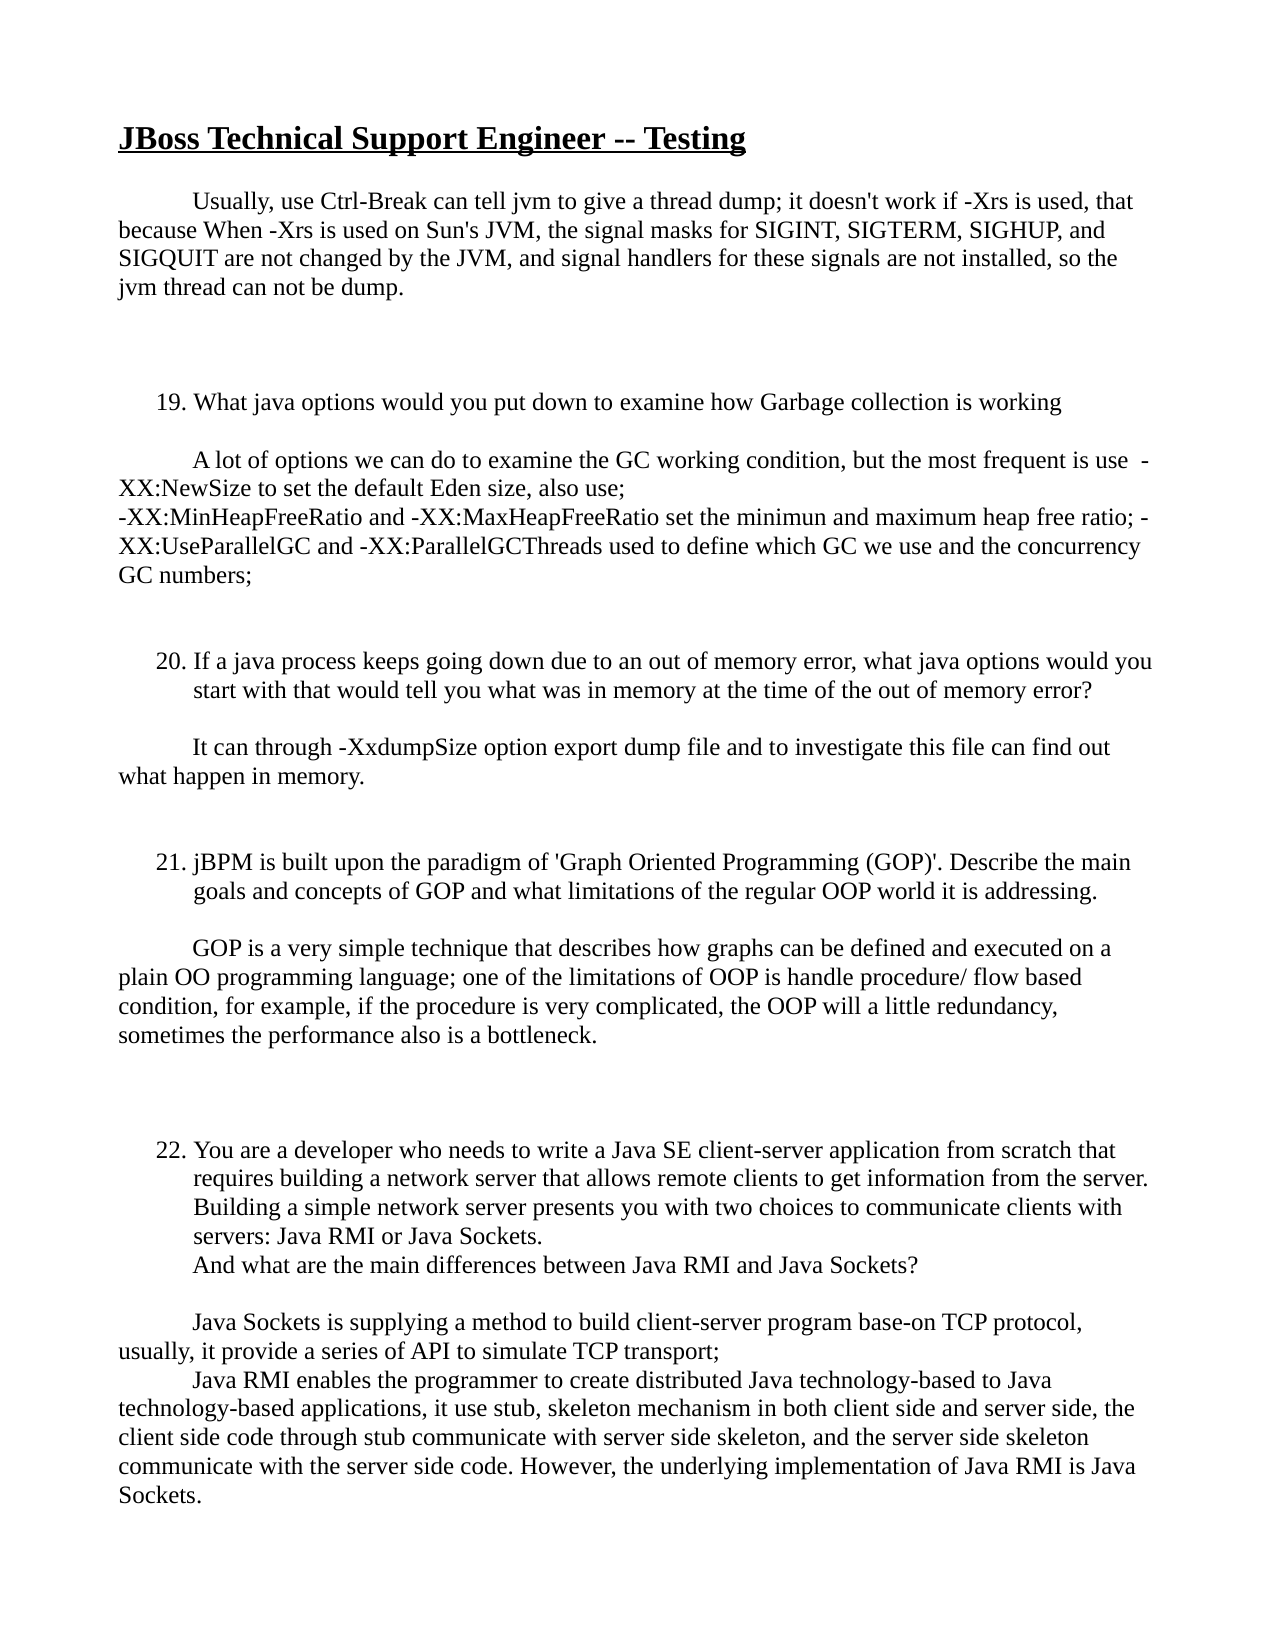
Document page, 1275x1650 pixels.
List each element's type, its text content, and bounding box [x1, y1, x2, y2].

text A lot of options we can do to examine the GC working condition, but the most frequent is use -XX:NewSize to set the default Eden size, also use; [118, 445, 1157, 502]
list If a java process keeps going down due to an out of memory error, what java options would you start with that would tell you what was in memory at the time of the out of memory error? [156, 646, 1157, 703]
text GOP is a very simple technique that describes how graphs can be defined and executed on a plain OO programming language; one of the limitations of OOP is handle procedure/ flow based condition, for example, if the procedure is very complicated, the OOP will a little redundancy, sometimes the performance also is a bottleneck. [118, 933, 1157, 1048]
list You are a developer who needs to write a Java SE client-server application from scratch that requires building a network server that allows remote clients to get information from the server. Building a simple network server presents you with two choices to communicate clients with servers: Java RMI or Java Sockets. [156, 1135, 1157, 1250]
text Usually, use Ctrl-Break can tell jvm to give a thread dump; it doesn't work if -Xrs is used, that because When -Xrs is used on Sun's JVM, the signal masks for SIGINT, SIGTERM, SIGHUP, and SIGQUIT are not changed by the JVM, and signal handlers for these signals are not installed, so the jvm thread can not be dump. [118, 186, 1157, 301]
list jBPM is built upon the paradigm of 'Graph Oriented Programming (GOP)'. Describe the main goals and concepts of GOP and what limitations of the regular OOP world it is addressing. [156, 847, 1157, 905]
text Java Sockets is supplying a method to build client-server program base-on TCP protocol, usually, it provide a series of API to simulate TCP transport; [118, 1307, 1157, 1365]
text And what are the main differences between Java RMI and Java Sockets? [192, 1250, 1157, 1278]
text -XX:MinHeapFreeRatio and -XX:MaxHeapFreeRatio set the minimun and maximum heap free ratio; -XX:UseParallelGC and -XX:ParallelGCThreads used to define which GC we use and the concurrency GC numbers; [118, 502, 1157, 588]
list What java options would you put down to examine how Garbage collection is working [156, 387, 1157, 416]
text Java RMI enables the programmer to create distributed Java technology-based to Java technology-based applications, it use stub, skeleton mechanism in both client side and server side, the client side code through stub communicate with server side skeleton, and the server side skeleton communicate with the server side code. However, the underlying implementation of Java RMI is Java Sockets. [118, 1365, 1157, 1508]
text It can through -XxdumpSize option export dump file and to investigate this file can find out what happen in memory. [118, 732, 1157, 790]
